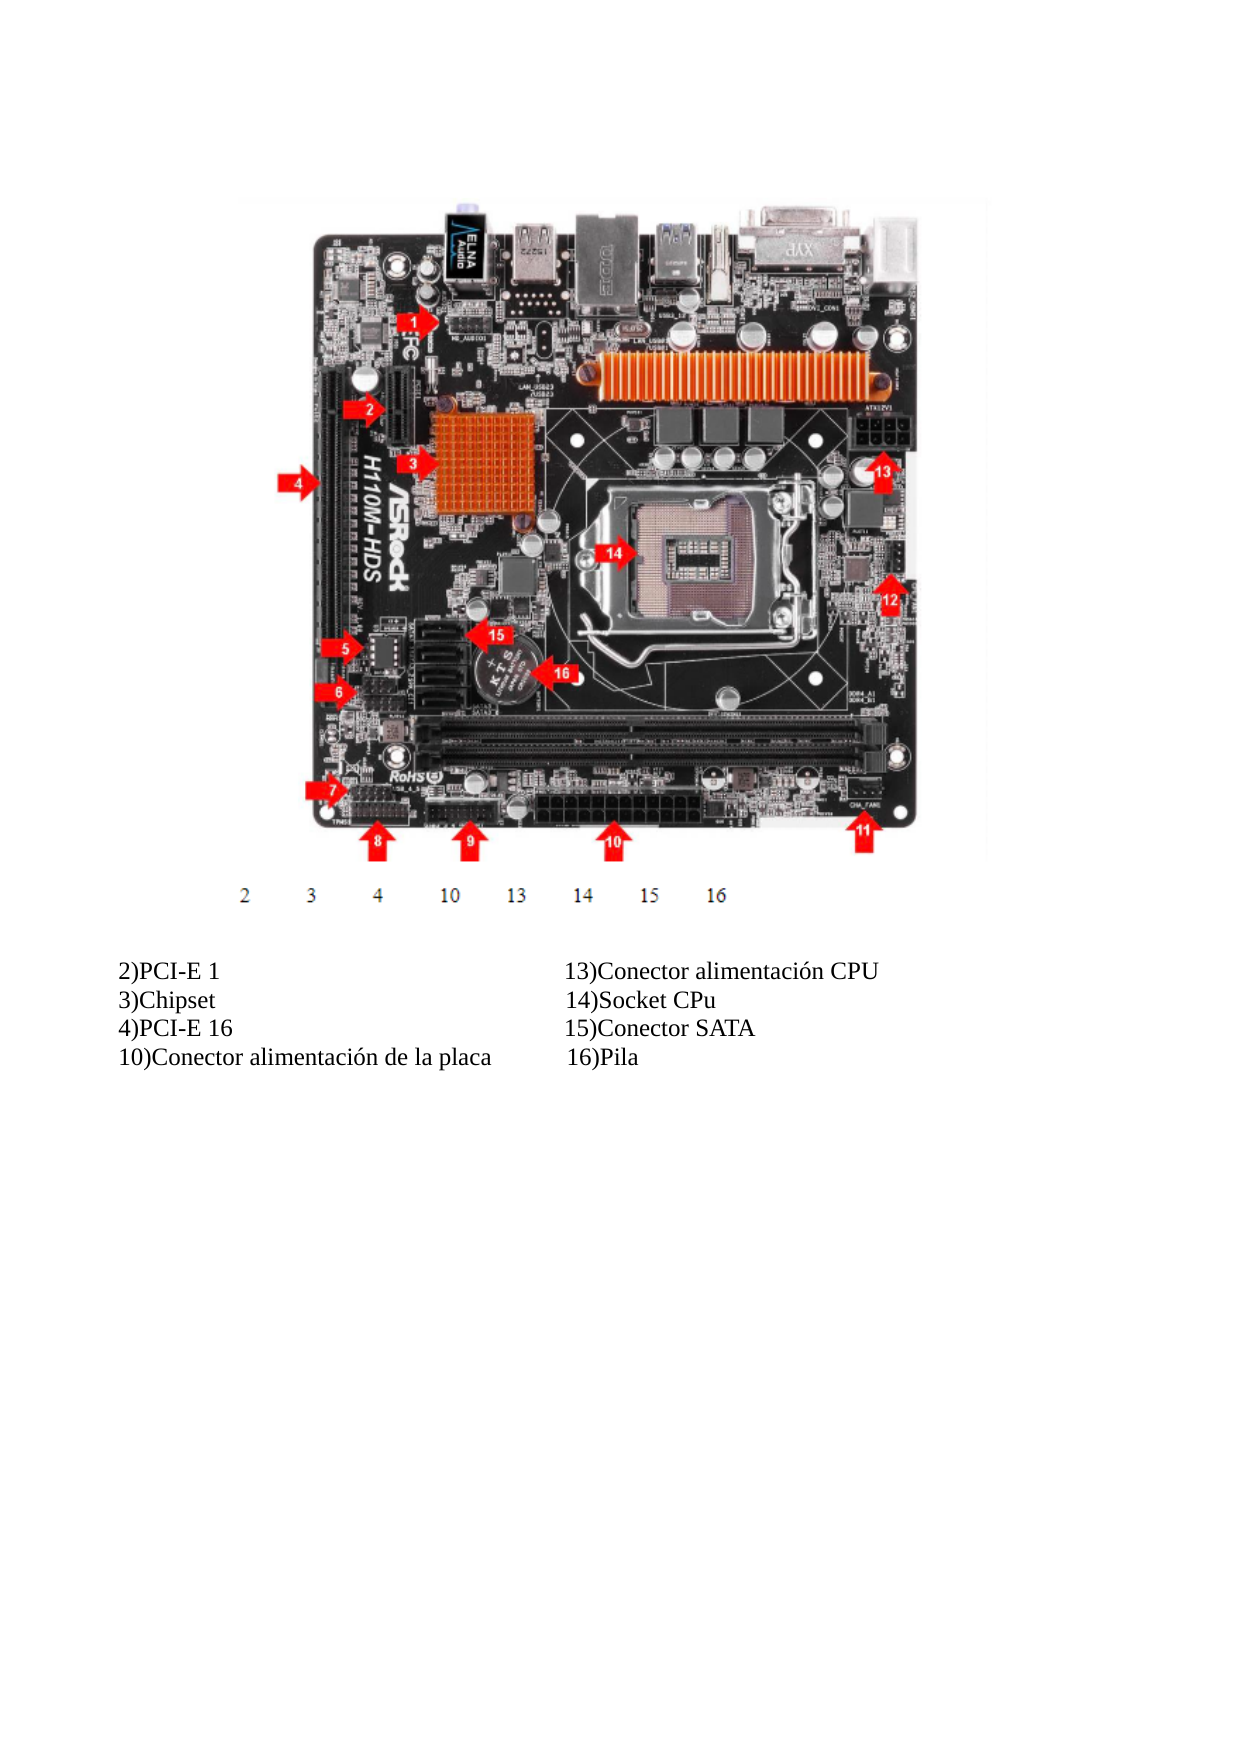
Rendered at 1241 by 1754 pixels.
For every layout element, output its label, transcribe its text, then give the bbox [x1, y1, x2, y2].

picture [118, 118, 1123, 956]
text 4)PCI-E 16 15)Conector SATA [118, 1013, 1122, 1042]
text 2)PCI-E 1 13)Conector alimentación CPU [118, 956, 1122, 985]
text 10)Conector alimentación de la placa 16)Pila [118, 1042, 1122, 1071]
text 3)Chipset 14)Socket CPu [118, 985, 1122, 1013]
